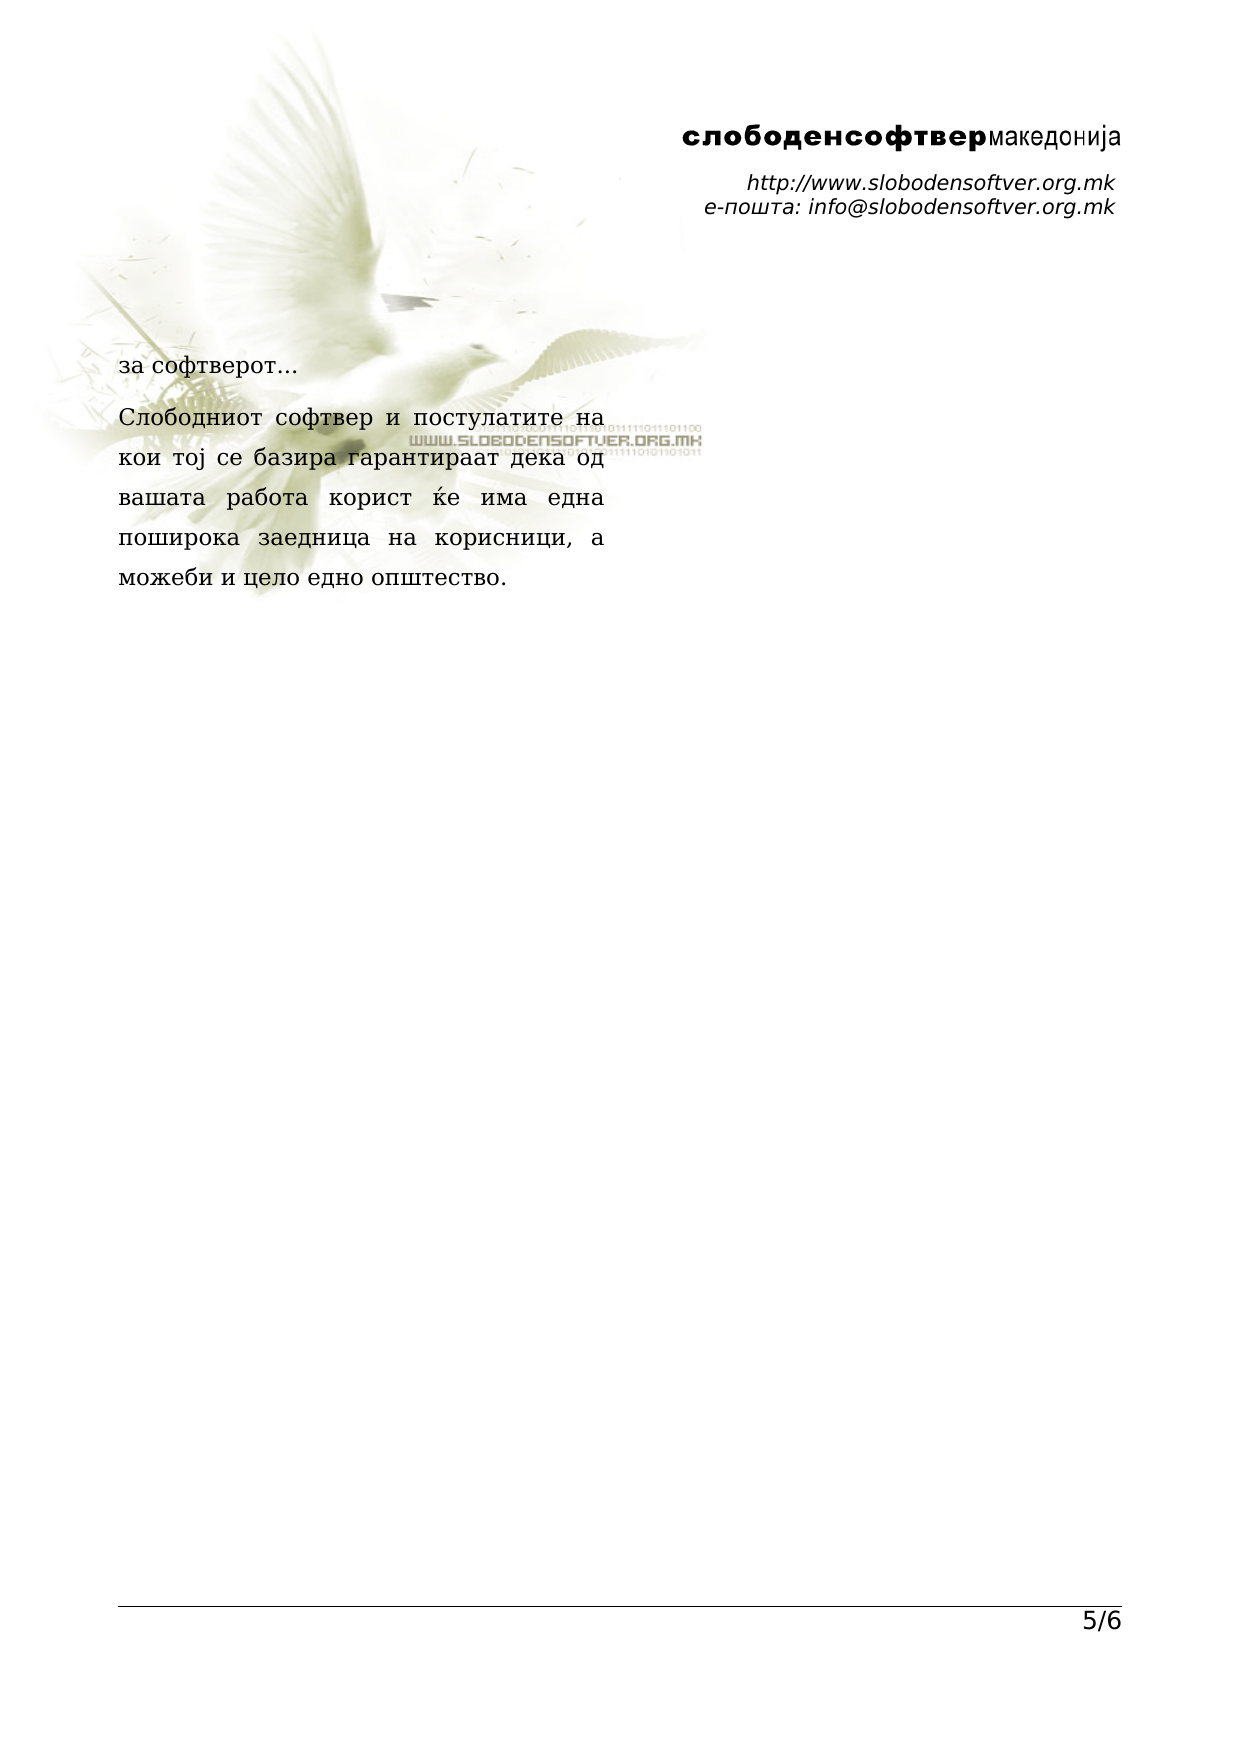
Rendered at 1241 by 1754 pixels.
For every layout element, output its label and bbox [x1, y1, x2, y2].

picture [669, 118, 1134, 159]
